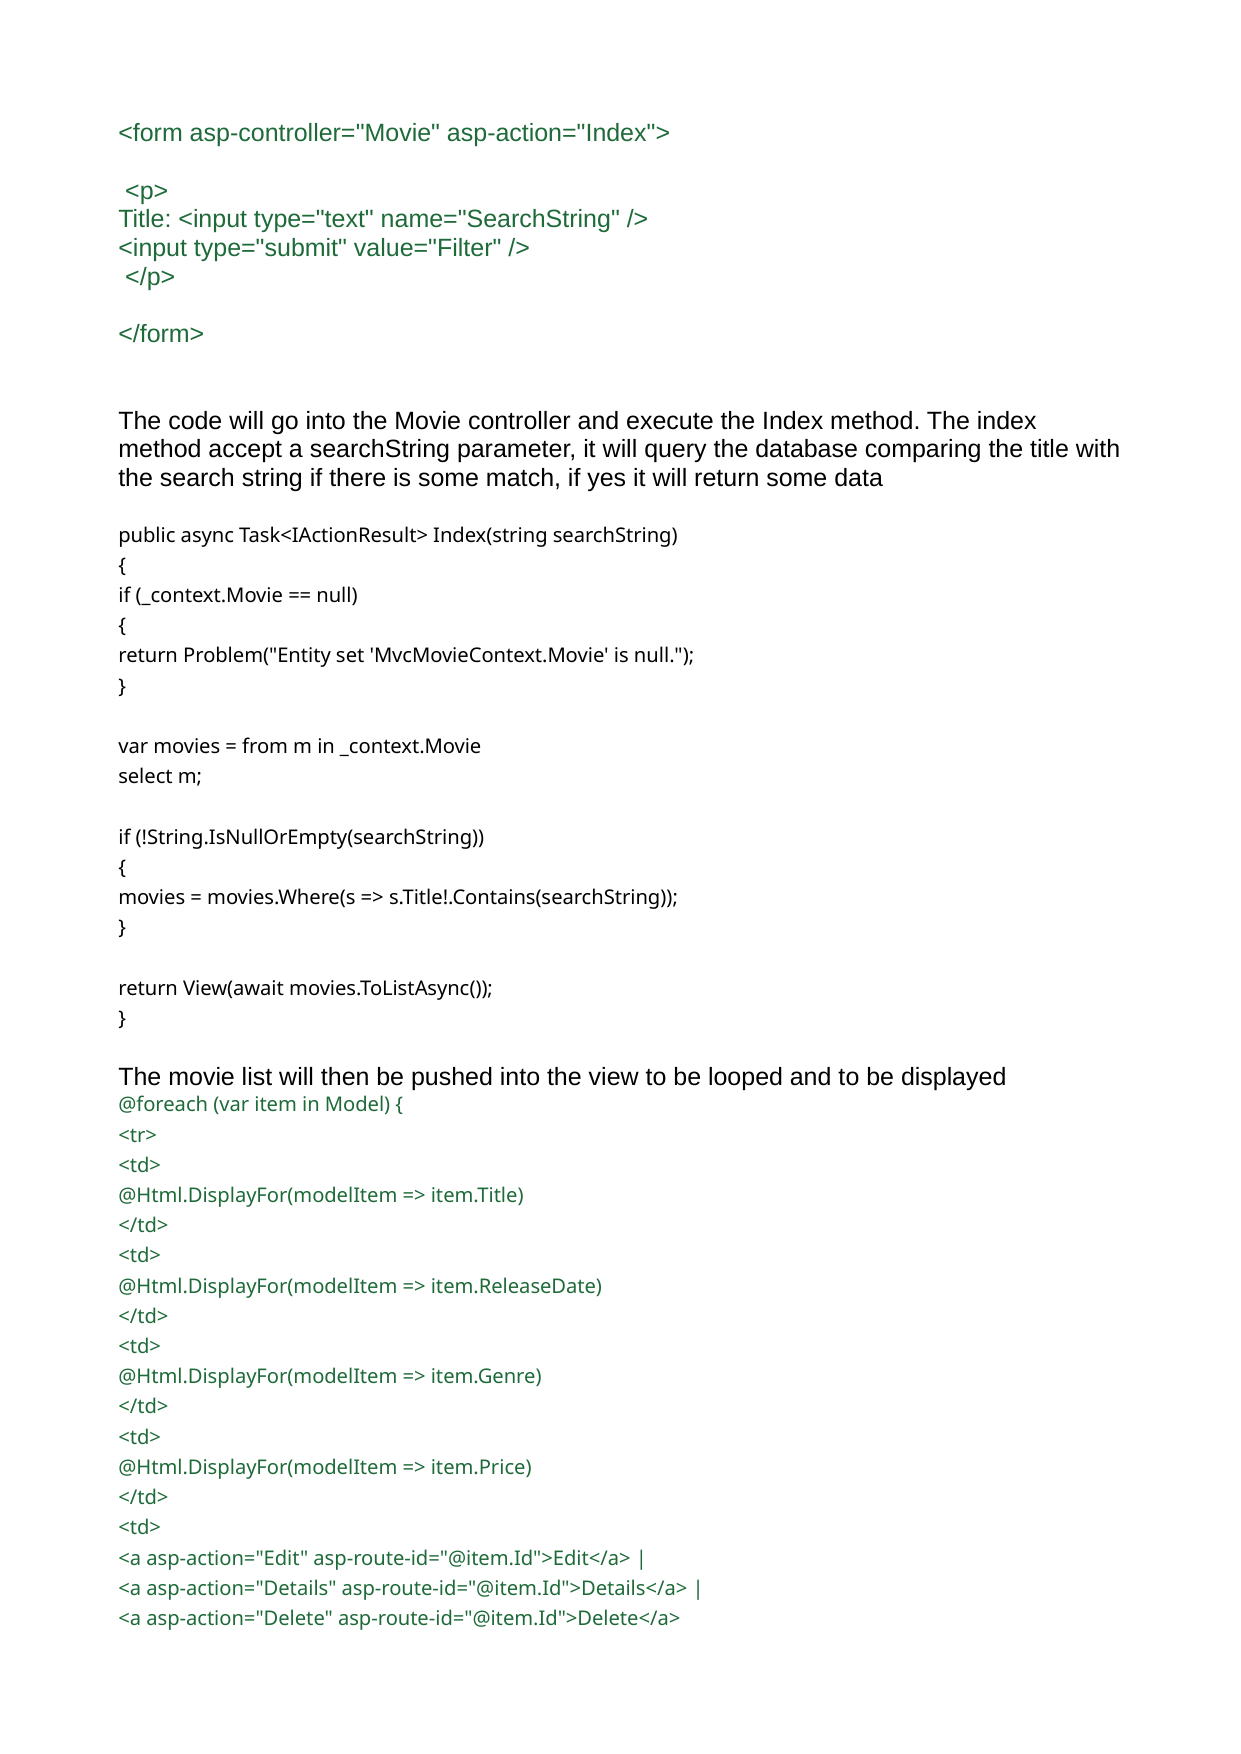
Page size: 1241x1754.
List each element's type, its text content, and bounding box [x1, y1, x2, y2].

text Title: <input type="text" name="SearchString" /> [118, 204, 1122, 233]
text </td> [118, 1299, 1122, 1329]
text <td> [118, 1510, 1122, 1541]
text } [118, 669, 1122, 699]
text <a asp-action="Delete" asp-route-id="@item.Id">Delete</a> [118, 1601, 1122, 1631]
text return Problem("Entity set 'MvcMovieContext.Movie' is null."); [118, 639, 1122, 669]
text movies = movies.Where(s => s.Title!.Contains(searchString)); [118, 880, 1122, 911]
text <tr> [118, 1118, 1122, 1148]
text { [118, 548, 1122, 578]
text { [118, 850, 1122, 880]
text <td> [118, 1329, 1122, 1359]
text @Html.DisplayFor(modelItem => item.Title) [118, 1178, 1122, 1208]
text </td> [118, 1389, 1122, 1420]
text @Html.DisplayFor(modelItem => item.Genre) [118, 1359, 1122, 1389]
text } [118, 1001, 1122, 1031]
text <form asp-controller="Movie" asp-action="Index"> [118, 118, 1122, 147]
text public async Task<IActionResult> Index(string searchString) [118, 521, 1122, 548]
text <p> [118, 176, 1122, 204]
text <a asp-action="Details" asp-route-id="@item.Id">Details</a> | [118, 1571, 1122, 1601]
text </form> [118, 319, 1122, 348]
text <td> [118, 1148, 1122, 1178]
text The movie list will then be pushed into the view to be looped and to be displayed [118, 1062, 1122, 1090]
text @Html.DisplayFor(modelItem => item.ReleaseDate) [118, 1269, 1122, 1299]
text if (!String.IsNullOrEmpty(searchString)) [118, 820, 1122, 850]
text <input type="submit" value="Filter" /> [118, 233, 1122, 262]
text </td> [118, 1480, 1122, 1510]
text return View(await movies.ToListAsync()); [118, 971, 1122, 1001]
text </p> [118, 262, 1122, 291]
text { [118, 608, 1122, 639]
text @Html.DisplayFor(modelItem => item.Price) [118, 1450, 1122, 1480]
text <a asp-action="Edit" asp-route-id="@item.Id">Edit</a> | [118, 1541, 1122, 1571]
text <td> [118, 1238, 1122, 1269]
text } [118, 911, 1122, 941]
text var movies = from m in _context.Movie [118, 729, 1122, 759]
text <td> [118, 1420, 1122, 1450]
text select m; [118, 759, 1122, 790]
text The code will go into the Movie controller and execute the Index method. The index method accept a searchString parameter, it will query the database comparing the title with the search string if there is some match, if yes it will return some data [118, 406, 1122, 492]
text if (_context.Movie == null) [118, 578, 1122, 608]
text @foreach (var item in Model) { [118, 1090, 1122, 1118]
text </td> [118, 1208, 1122, 1238]
